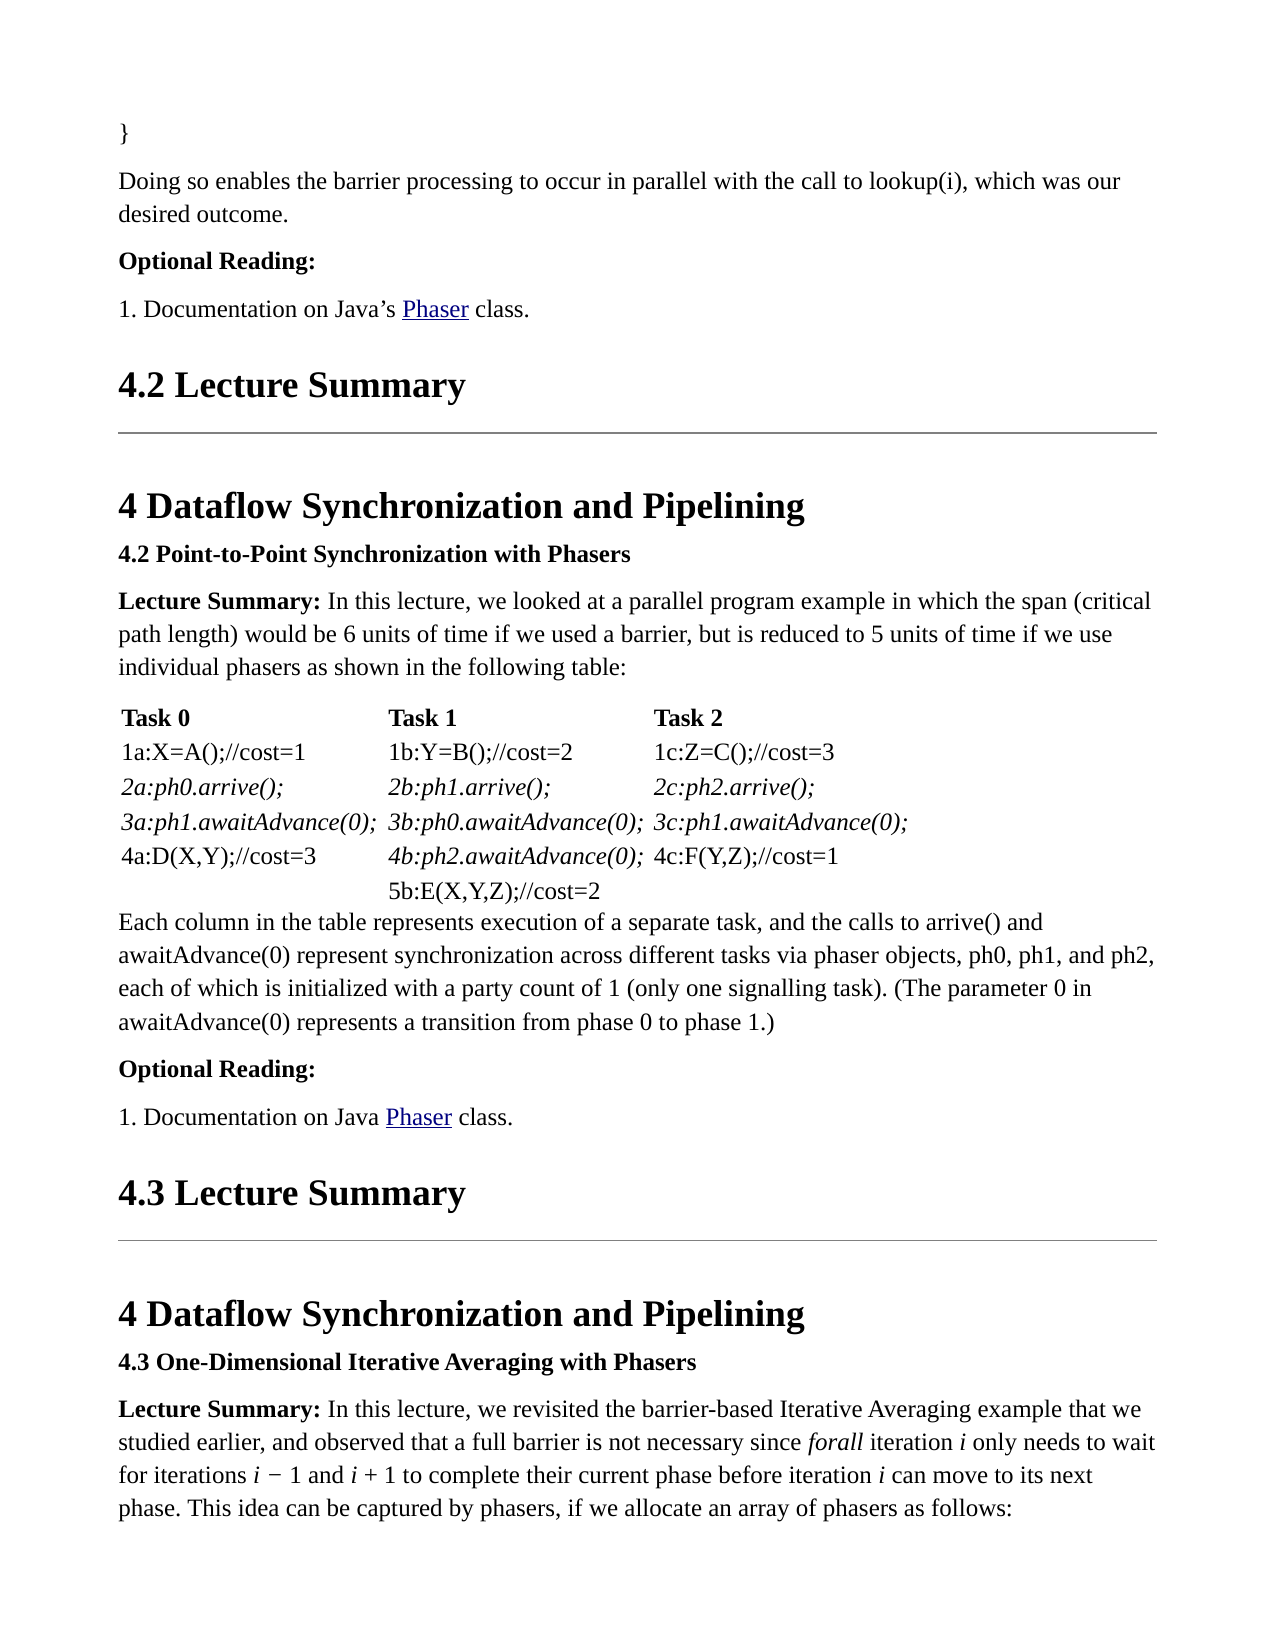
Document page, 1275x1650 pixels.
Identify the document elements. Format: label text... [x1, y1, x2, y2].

table_header Task 0 [118, 700, 385, 734]
text Lecture Summary: In this lecture, we revisited the barrier-based Iterative Averaging example that we studied earlier, and observed that a full barrier is not necessary since forall iteration i only needs to wait for iterations i − 1 and i + 1 to complete their current phase before iteration i can move to its next phase. This idea can be captured by phasers, if we allocate an array of phasers as follows: [118, 1394, 1157, 1522]
text Each column in the table represents execution of a separate task, and the calls to arrive() and awaitAdvance(0) represent synchronization across different tasks via phaser objects, ph0, ph1, and ph2, each of which is initialized with a party count of 1 (only one signalling task). (The parameter 0 in awaitAdvance(0) represents a transition from phase 0 to phase 1.) [118, 907, 1157, 1035]
text 4.2 Point-to-Point Synchronization with Phasers [118, 539, 1157, 567]
text Optional Reading: [118, 1054, 1157, 1083]
table_cell 1b:Y=B();//cost=2 [385, 735, 651, 769]
table_cell 3c:ph1.awaitAdvance(0); [651, 804, 919, 838]
text 1. Documentation on Java Phaser class. [118, 1102, 1157, 1131]
text 1. Documentation on Java’s Phaser class. [118, 294, 1157, 323]
table_header Task 1 [385, 700, 651, 734]
table_cell [651, 873, 919, 907]
subtitle 4.3 Lecture Summary [118, 1170, 1157, 1213]
table_cell 5b:E(X,Y,Z);//cost=2 [385, 873, 651, 907]
text } [118, 118, 1157, 147]
text Lecture Summary: In this lecture, we looked at a parallel program example in which the span (critical path length) would be 6 units of time if we used a barrier, but is reduced to 5 units of time if we use individual phasers as shown in the following table: [118, 586, 1157, 681]
table_header Task 2 [651, 700, 919, 734]
table_cell 3a:ph1.awaitAdvance(0); [118, 804, 385, 838]
subtitle 4.2 Lecture Summary [118, 362, 1157, 406]
table_cell 2b:ph1.arrive(); [385, 769, 651, 804]
table_cell 3b:ph0.awaitAdvance(0); [385, 804, 651, 838]
table_cell 1a:X=A();//cost=1 [118, 735, 385, 769]
text Optional Reading: [118, 246, 1157, 275]
table_cell 4a:D(X,Y);//cost=3 [118, 838, 385, 873]
table_cell [118, 873, 385, 907]
subtitle 4 Dataflow Synchronization and Pipelining [118, 483, 1157, 526]
table_cell 2a:ph0.arrive(); [118, 769, 385, 804]
subtitle 4 Dataflow Synchronization and Pipelining [118, 1291, 1157, 1334]
table_cell 4b:ph2.awaitAdvance(0); [385, 838, 651, 873]
text 4.3 One-Dimensional Iterative Averaging with Phasers [118, 1347, 1157, 1375]
table_cell 4c:F(Y,Z);//cost=1 [651, 838, 919, 873]
table_cell 2c:ph2.arrive(); [651, 769, 919, 804]
text Doing so enables the barrier processing to occur in parallel with the call to lookup(i), which was our desired outcome. [118, 166, 1157, 227]
table_cell 1c:Z=C();//cost=3 [651, 735, 919, 769]
